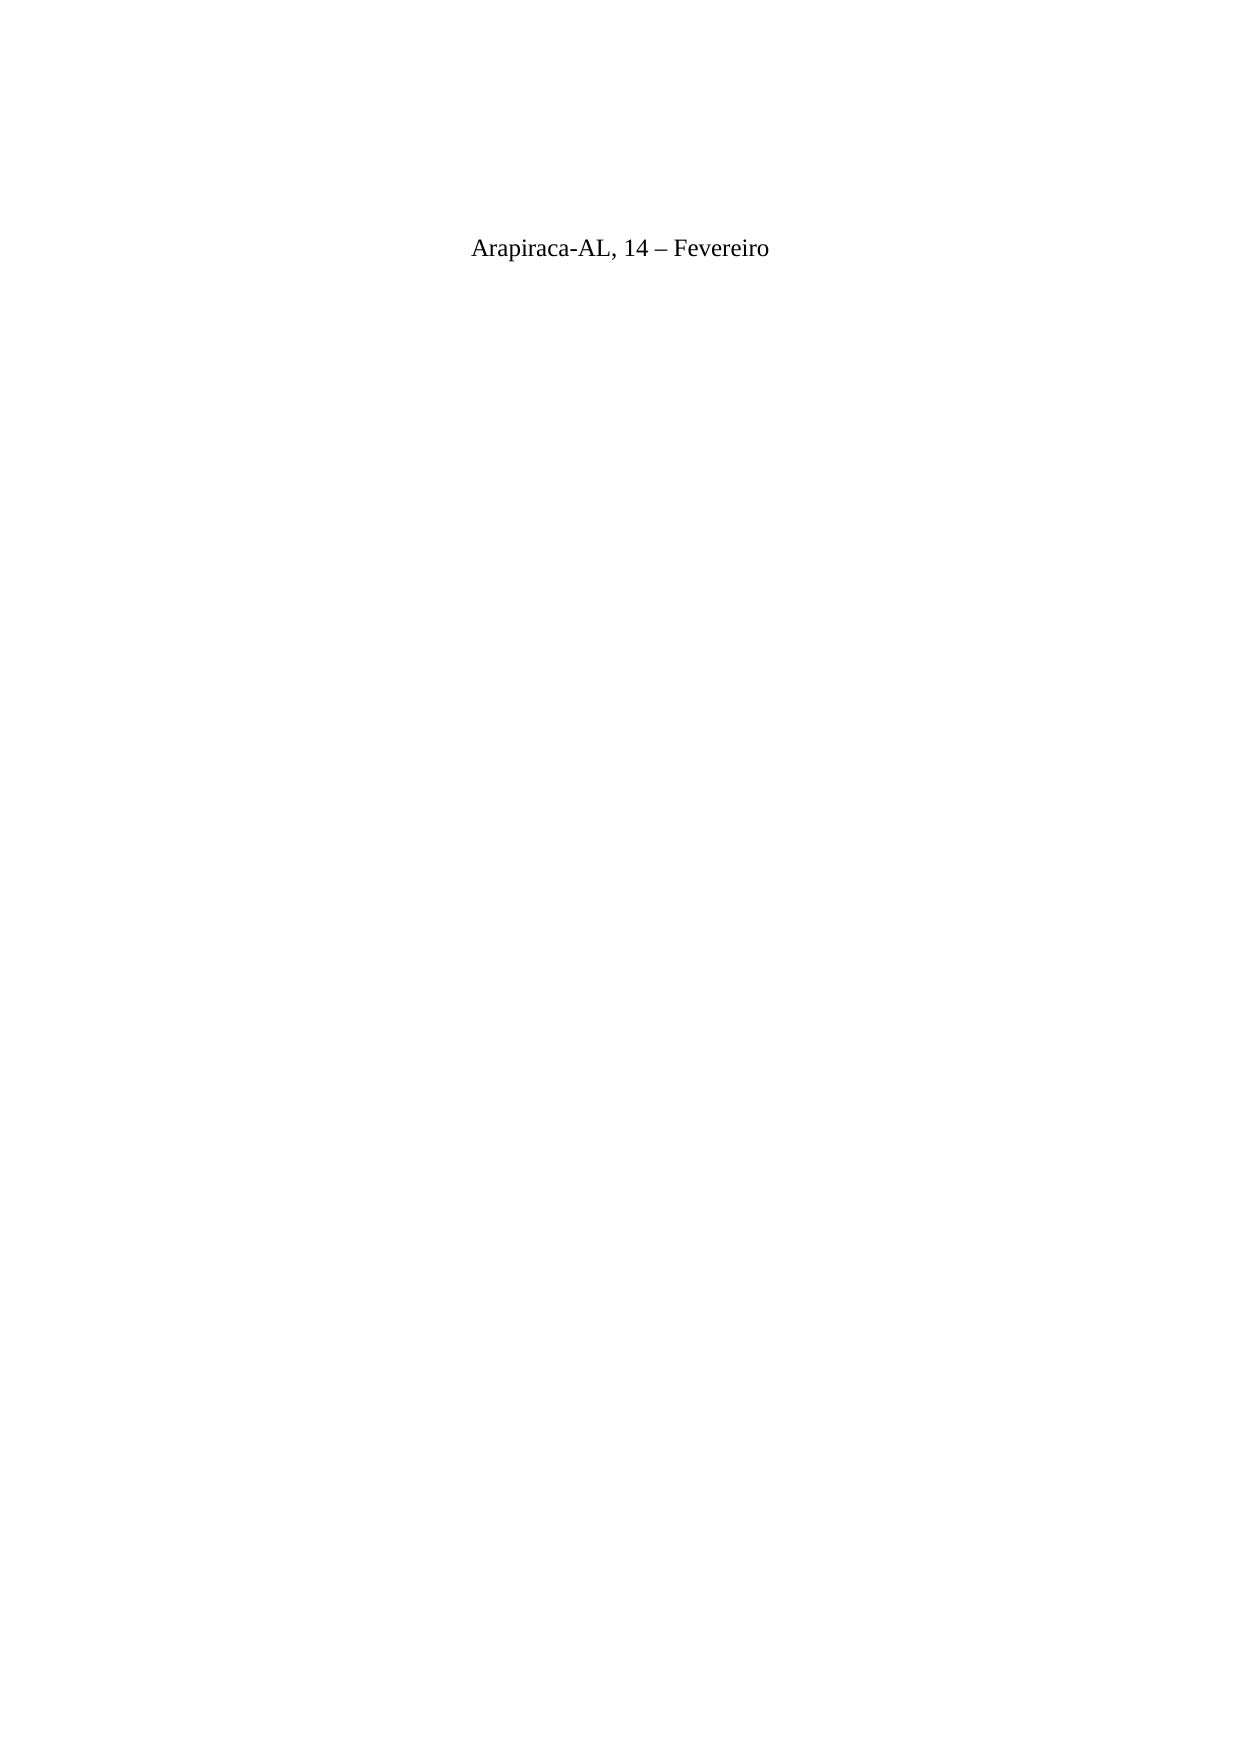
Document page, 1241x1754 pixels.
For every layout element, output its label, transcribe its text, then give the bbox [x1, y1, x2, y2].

text Arapiraca-AL, 14 – Fevereiro [118, 233, 1122, 262]
